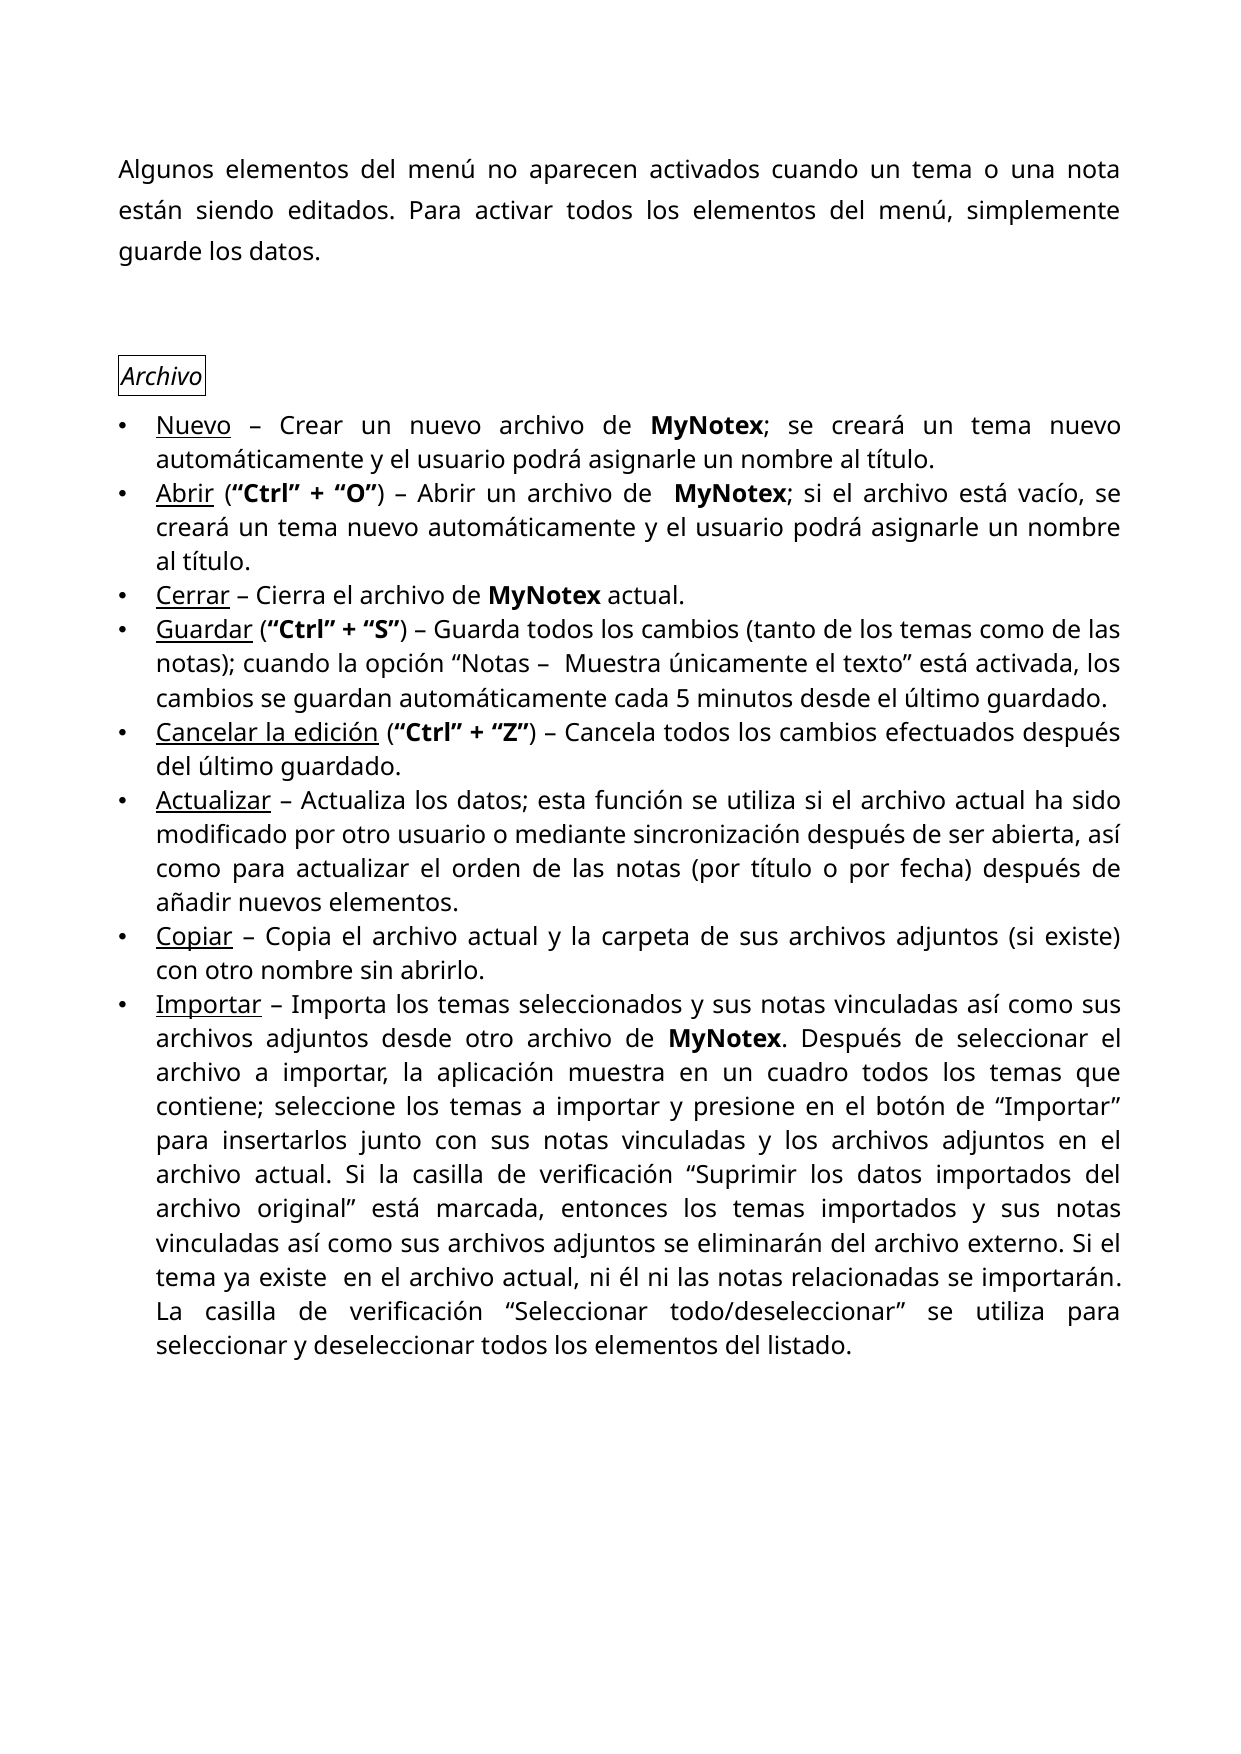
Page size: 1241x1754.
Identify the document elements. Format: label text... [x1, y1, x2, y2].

list Nuevo – Crear un nuevo archivo de MyNotex; se creará un tema nuevo automáticamente y el usuario podrá asignarle un nombre al título. [118, 408, 1122, 476]
list Cancelar la edición (“Ctrl” + “Z”) – Cancela todos los cambios efectuados después del último guardado. [118, 714, 1122, 782]
list Guardar (“Ctrl” + “S”) – Guarda todos los cambios (tanto de los temas como de las notas); cuando la opción “Notas – Muestra únicamente el texto” está activada, los cambios se guardan automáticamente cada 5 minutos desde el último guardado. [118, 612, 1122, 714]
list Cerrar – Cierra el archivo de MyNotex actual. [118, 578, 1122, 612]
text Algunos elementos del menú no aparecen activados cuando un tema o una nota están siendo editados. Para activar todos los elementos del menú, simplemente guarde los datos. [118, 152, 1122, 268]
list Abrir (“Ctrl” + “O”) – Abrir un archivo de MyNotex; si el archivo está vacío, se creará un tema nuevo automáticamente y el usuario podrá asignarle un nombre al título. [118, 476, 1122, 578]
list Copiar – Copia el archivo actual y la carpeta de sus archivos adjuntos (si existe) con otro nombre sin abrirlo. [118, 919, 1122, 987]
subtitle [206, 355, 1122, 395]
list Importar – Importa los temas seleccionados y sus notas vinculadas así como sus archivos adjuntos desde otro archivo de MyNotex. Después de seleccionar el archivo a importar, la aplicación muestra en un cuadro todos los temas que contiene; seleccione los temas a importar y presione en el botón de “Importar” para insertarlos junto con sus notas vinculadas y los archivos adjuntos en el archivo actual. Si la casilla de verificación “Suprimir los datos importados del archivo original” está marcada, entonces los temas importados y sus notas vinculadas así como sus archivos adjuntos se eliminarán del archivo externo. Si el tema ya existe en el archivo actual, ni él ni las notas relacionadas se importarán. La casilla de verificación “Seleccionar todo/deseleccionar” se utiliza para seleccionar y deseleccionar todos los elementos del listado. [118, 987, 1122, 1361]
subtitle Archivo [119, 356, 205, 395]
list Actualizar – Actualiza los datos; esta función se utiliza si el archivo actual ha sido modificado por otro usuario o mediante sincronización después de ser abierta, así como para actualizar el orden de las notas (por título o por fecha) después de añadir nuevos elementos. [118, 782, 1122, 919]
